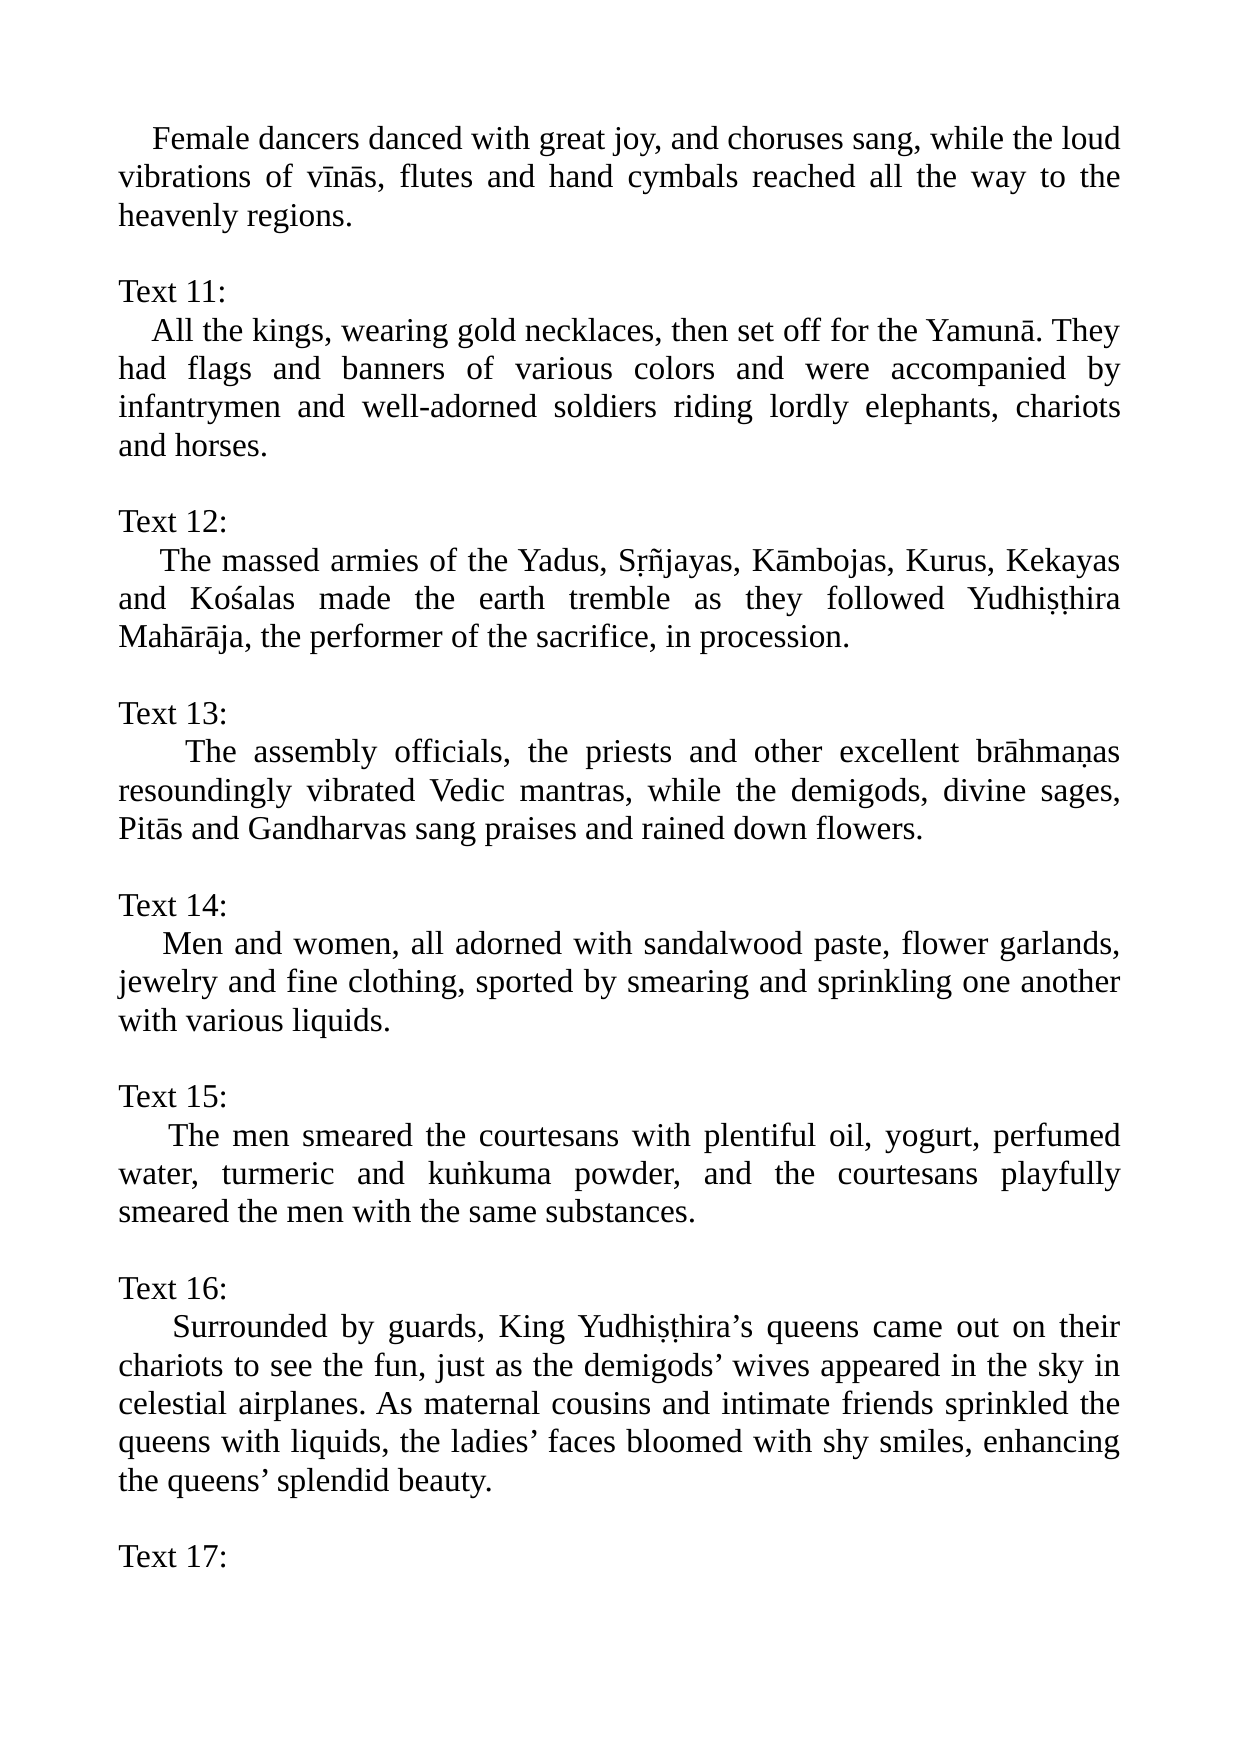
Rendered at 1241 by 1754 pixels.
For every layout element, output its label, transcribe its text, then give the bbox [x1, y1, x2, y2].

text Text 15: [118, 1076, 1122, 1115]
text Text 14: [118, 885, 1122, 923]
text Text 11: [118, 271, 1122, 310]
text The massed armies of the Yadus, Sṛñjayas, Kāmbojas, Kurus, Kekayas and Kośalas made the earth tremble as they followed Yudhiṣṭhira Mahārāja, the performer of the sacrifice, in procession. [118, 540, 1122, 655]
text Men and women, all adorned with sandalwood paste, flower garlands, jewelry and fine clothing, sported by smearing and sprinkling one another with various liquids. [118, 923, 1122, 1038]
text The assembly officials, the priests and other excellent brāhmaṇas resoundingly vibrated Vedic mantras, while the demigods, divine sages, Pitās and Gandharvas sang praises and rained down flowers. [118, 731, 1122, 846]
text Surrounded by guards, King Yudhiṣṭhira’s queens came out on their chariots to see the fun, just as the demigods’ wives appeared in the sky in celestial airplanes. As maternal cousins and intimate friends sprinkled the queens with liquids, the ladies’ faces bloomed with shy smiles, enhancing the queens’ splendid beauty. [118, 1306, 1122, 1498]
text Text 17: [118, 1536, 1122, 1575]
text Text 13: [118, 693, 1122, 731]
text Text 12: [118, 501, 1122, 540]
text Text 16: [118, 1268, 1122, 1306]
text All the kings, wearing gold necklaces, then set off for the Yamunā. They had flags and banners of various colors and were accompanied by infantrymen and well-adorned soldiers riding lordly elephants, chariots and horses. [118, 310, 1122, 463]
text The men smeared the courtesans with plentiful oil, yogurt, perfumed water, turmeric and kuṅkuma powder, and the courtesans playfully smeared the men with the same substances. [118, 1115, 1122, 1230]
text Female dancers danced with great joy, and choruses sang, while the loud vibrations of vīnās, flutes and hand cymbals reached all the way to the heavenly regions. [118, 118, 1122, 233]
